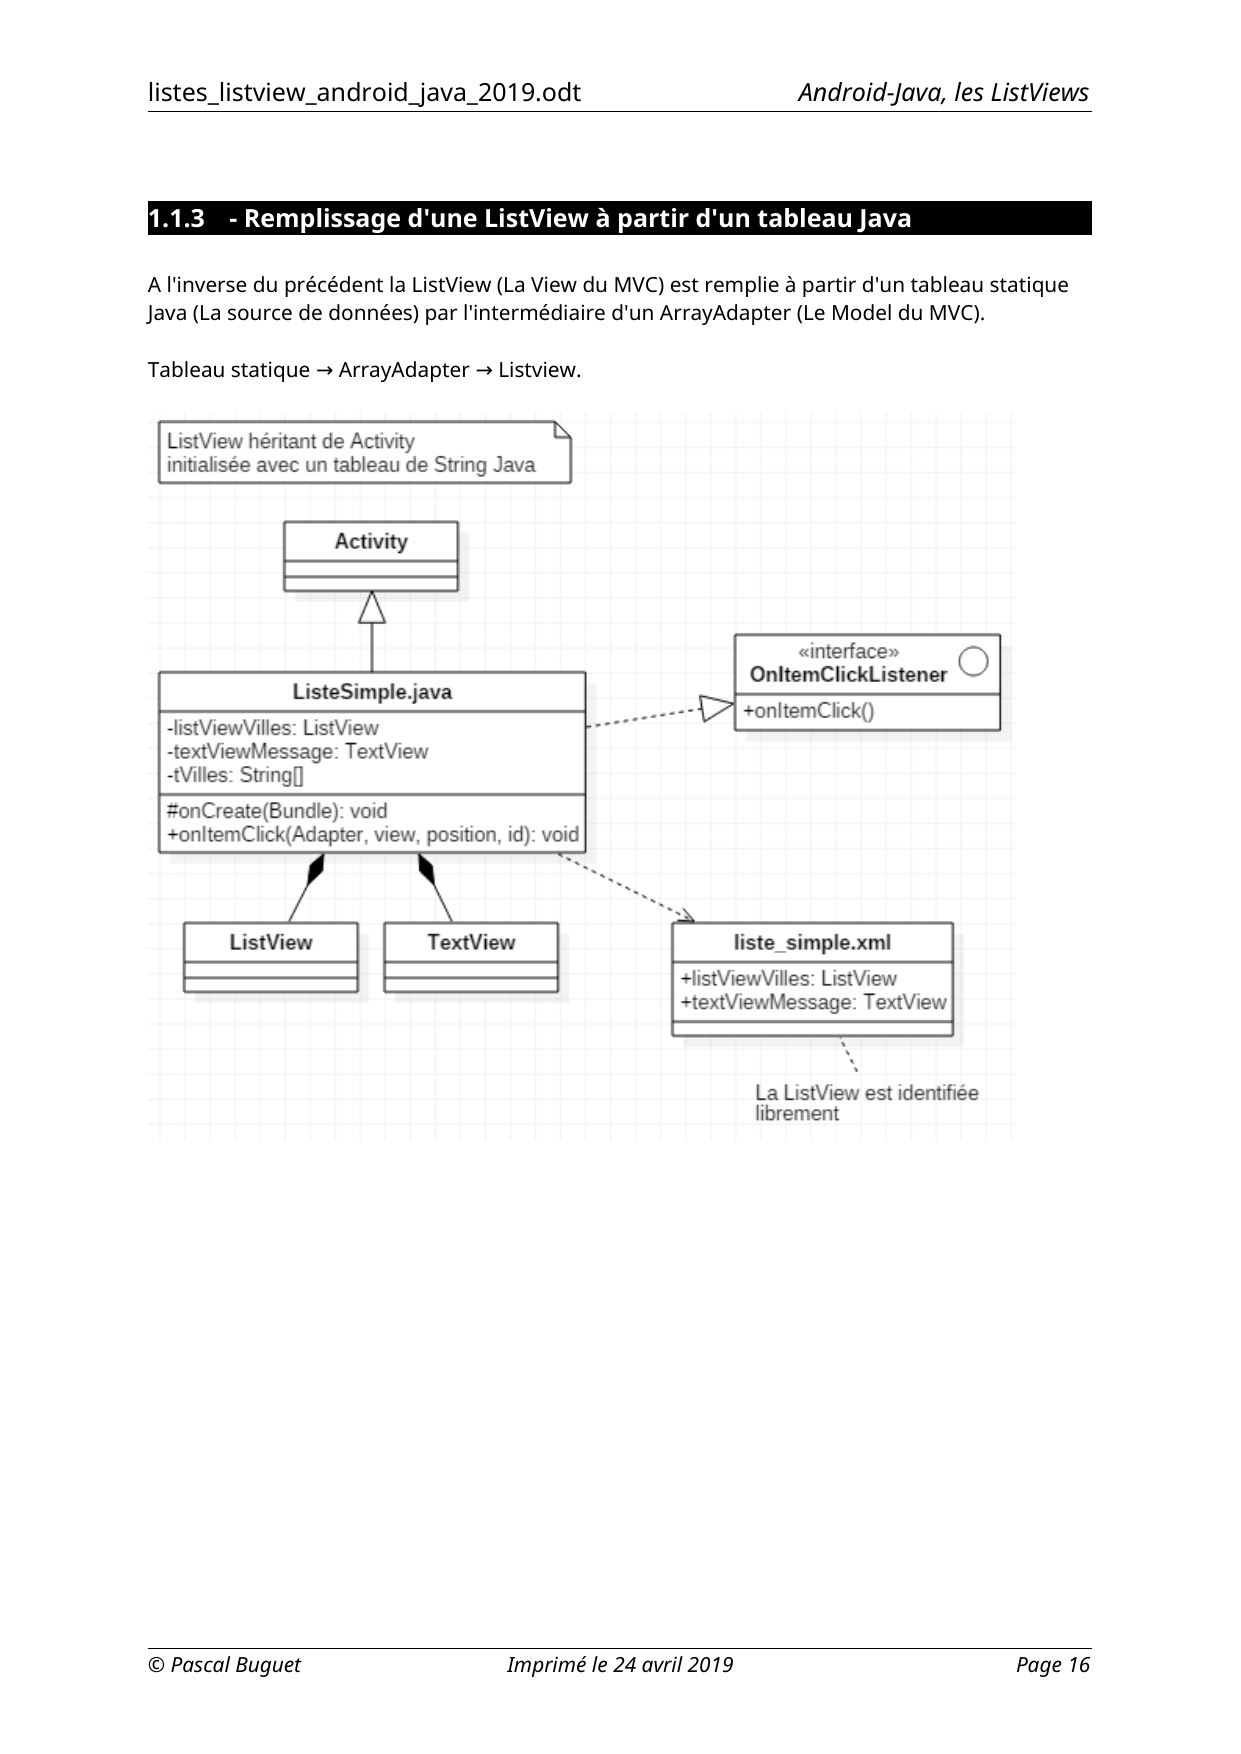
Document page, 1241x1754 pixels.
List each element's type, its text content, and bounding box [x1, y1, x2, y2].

text Tableau statique → ArrayAdapter → Listview. [148, 355, 1092, 384]
text A l'inverse du précédent la ListView (La View du MVC) est remplie à partir d'un tableau statique Java (La source de données) par l'intermédiaire d'un ArrayAdapter (Le Model du MVC). [148, 270, 1092, 327]
picture [147, 412, 1017, 1141]
subtitle - Remplissage d'une ListView à partir d'un tableau Java [148, 201, 1092, 235]
